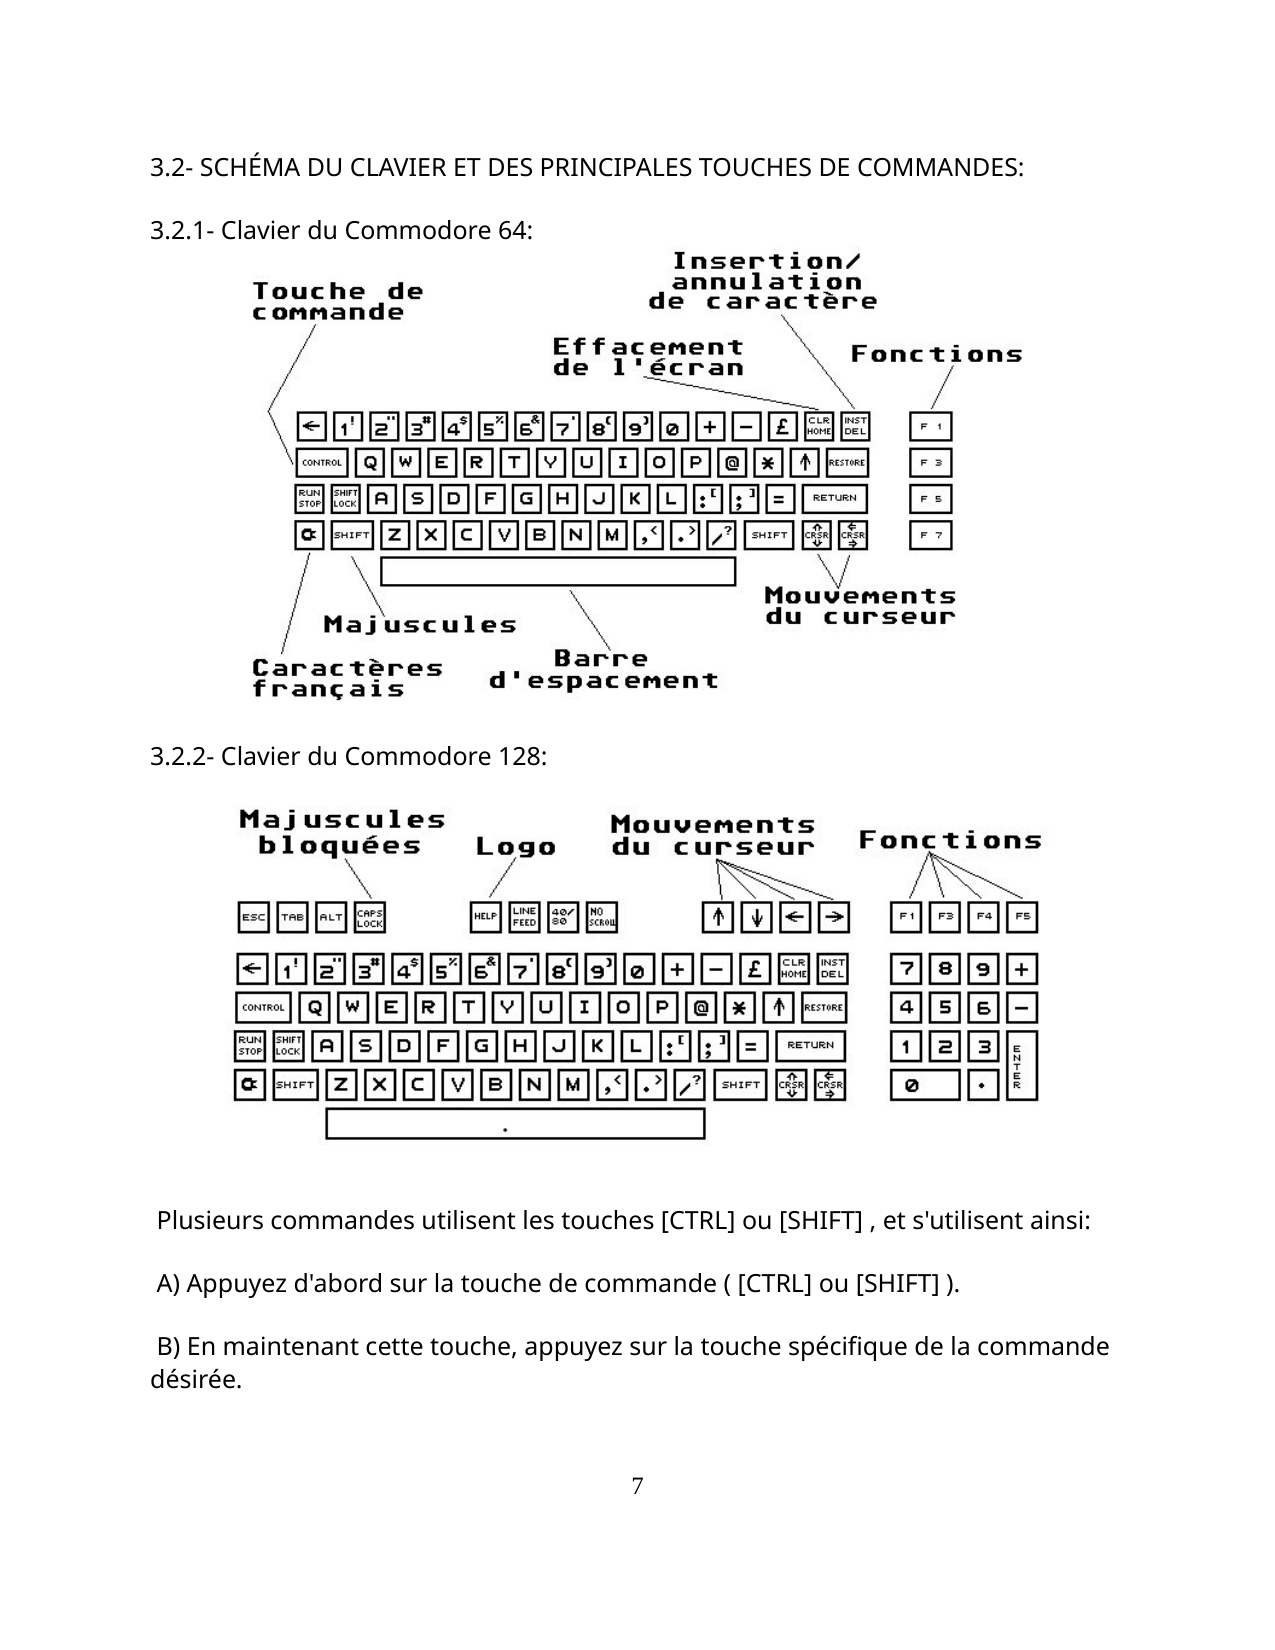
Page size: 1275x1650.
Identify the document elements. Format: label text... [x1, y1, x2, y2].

text A) Appuyez d'abord sur la touche de commande ( [CTRL] ou [SHIFT] ). [150, 1265, 1125, 1299]
text B) En maintenant cette touche, appuyez sur la touche spécifique de la commande désirée. [150, 1328, 1125, 1396]
text 3.2.2- Clavier du Commodore 128: [150, 739, 1125, 773]
picture [252, 246, 1023, 705]
text 3.2- SCHÉMA DU CLAVIER ET DES PRINCIPALES TOUCHES DE COMMANDES: [150, 150, 1125, 184]
text 3.2.1- Clavier du Commodore 64: [150, 213, 1125, 247]
text Plusieurs commandes utilisent les touches [CTRL] ou [SHIFT] , et s'utilisent ainsi: [150, 1202, 1125, 1237]
picture [226, 806, 1049, 1145]
